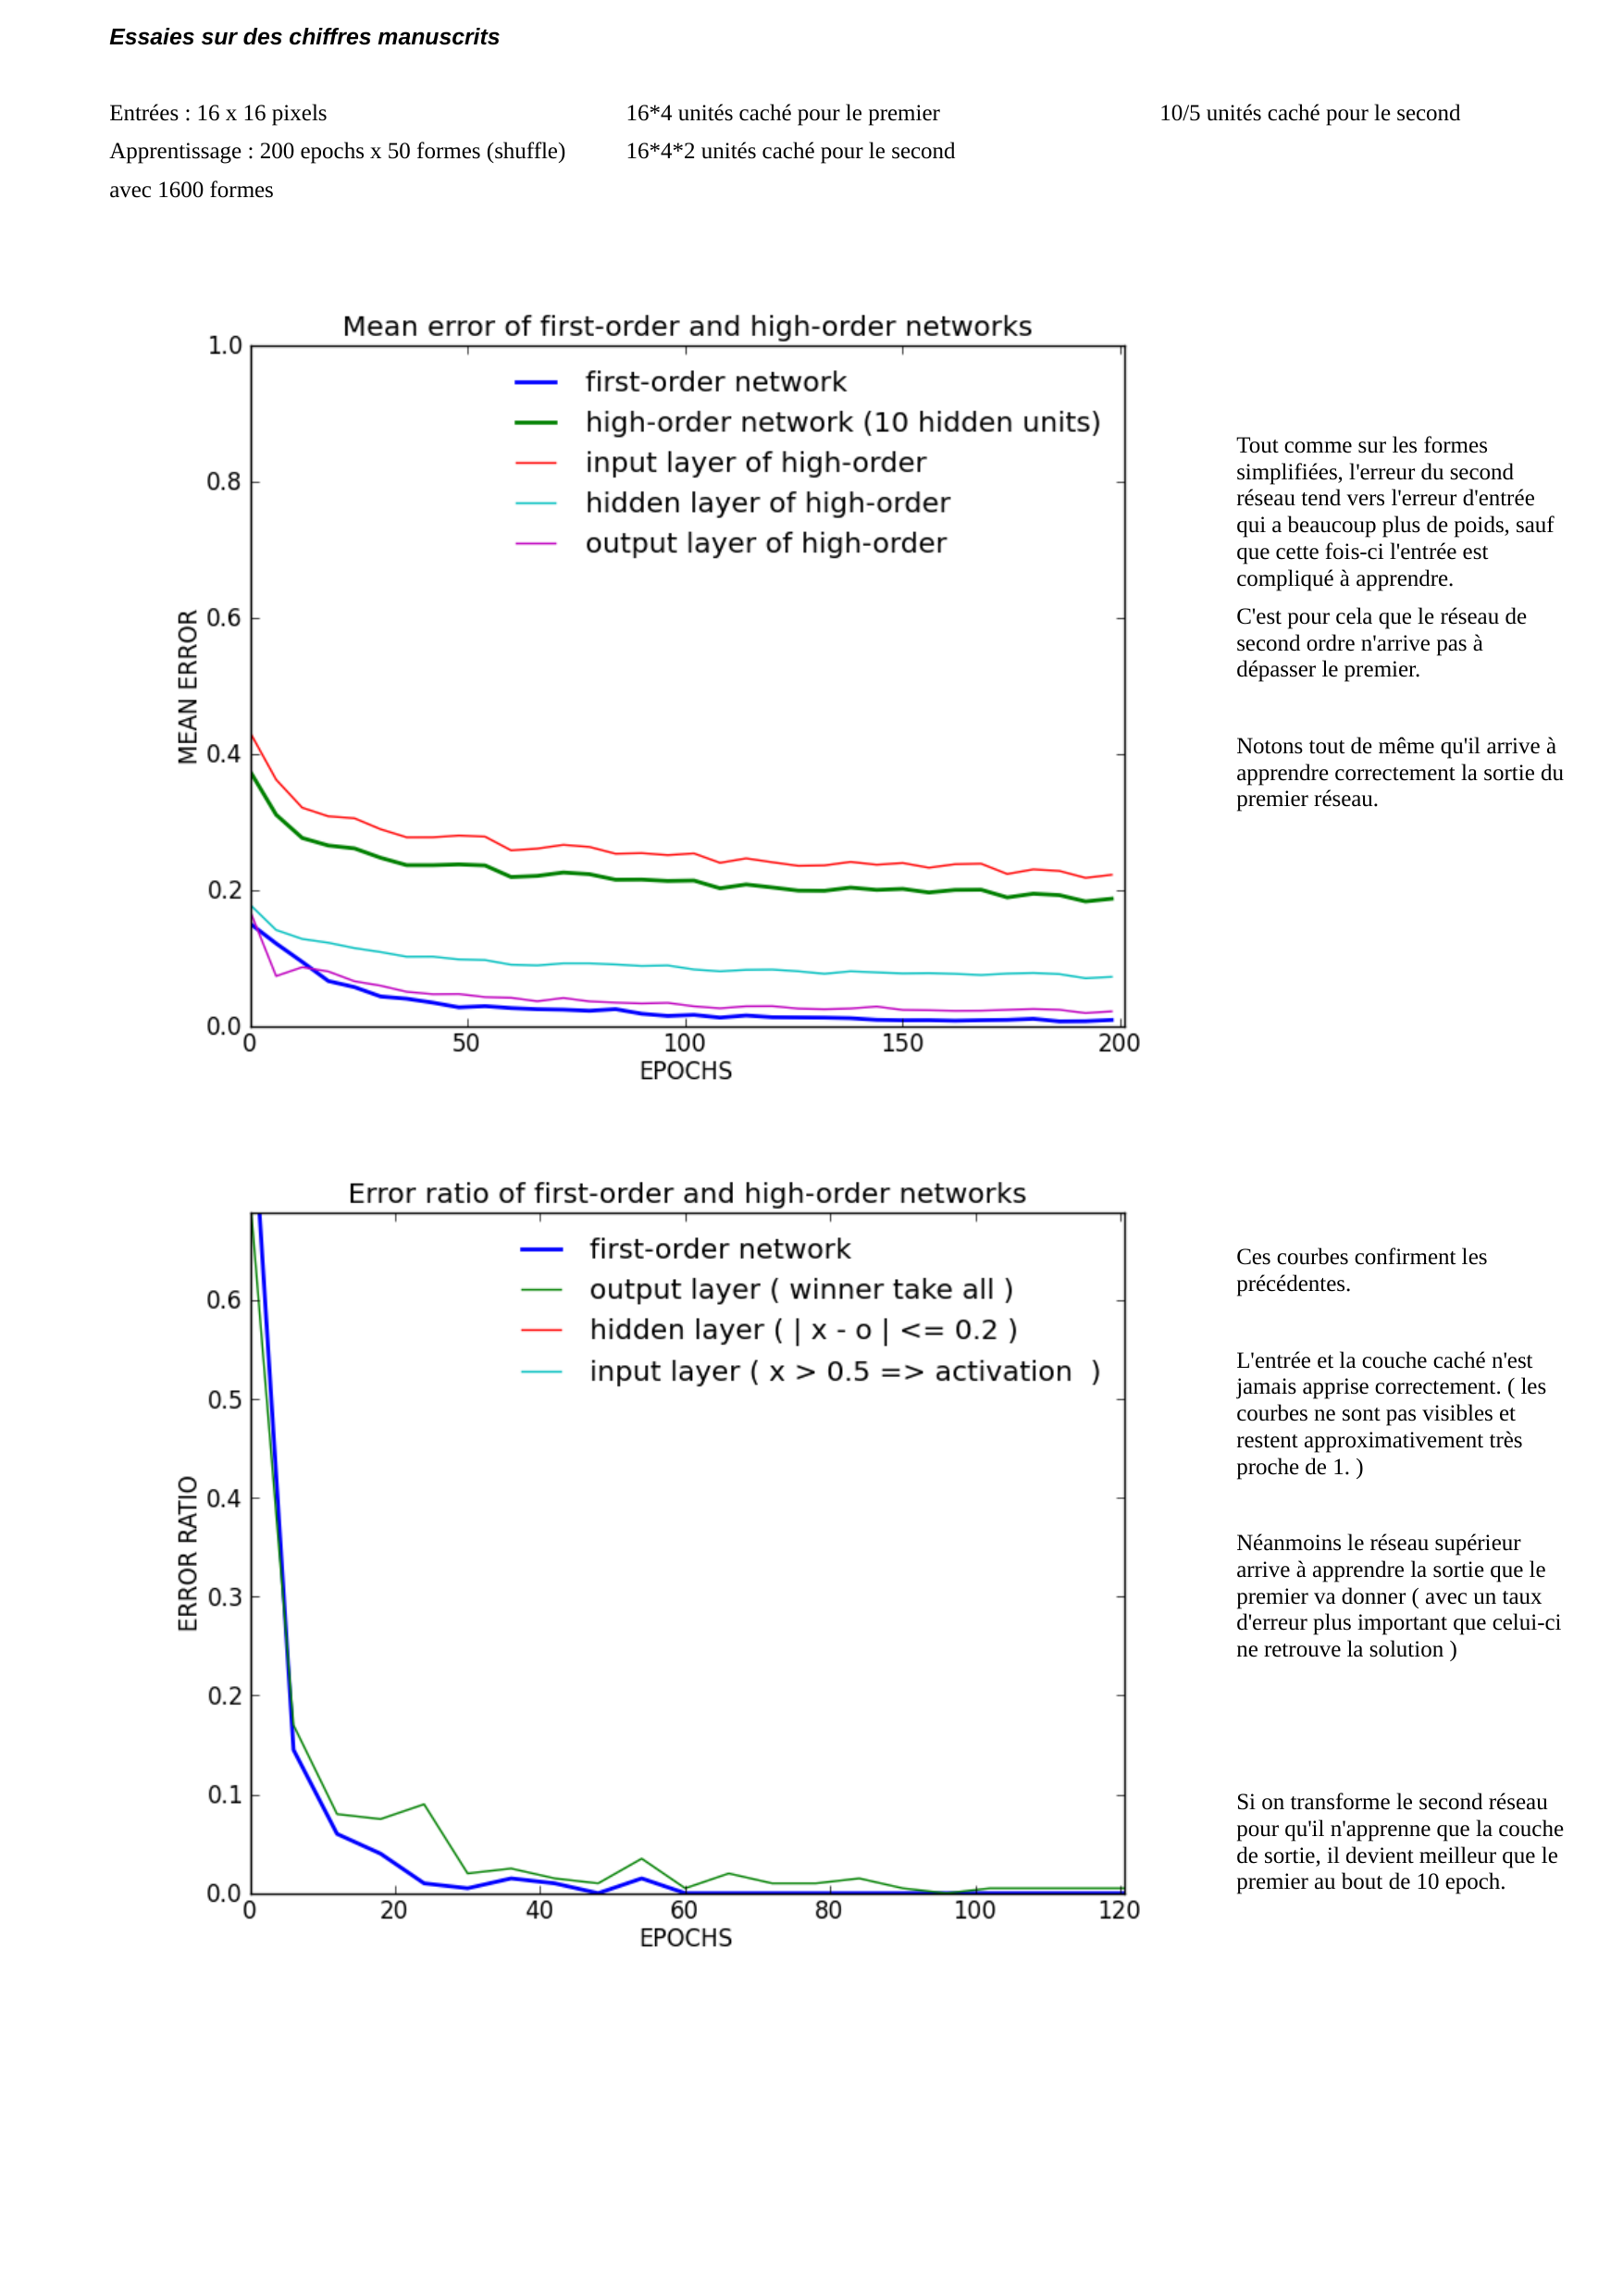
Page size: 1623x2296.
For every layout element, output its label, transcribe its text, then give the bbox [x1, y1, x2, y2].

text C'est pour cela que le réseau de second ordre n'arrive pas à dépasser le premier. [1237, 602, 1568, 682]
text Si on transforme le second réseau pour qu'il n'apprenne que la couche de sortie, il devient meilleur que le premier au bout de 10 epoch. [1237, 1788, 1568, 1894]
text Ces courbes confirment les précédentes. [1237, 1243, 1568, 1297]
table_cell Apprentissage : 200 epochs x 50 formes (shuffle) avec 1600 formes [109, 138, 626, 214]
table_header 16*4 unités caché pour le premier [626, 99, 1159, 137]
table_cell [1159, 138, 1513, 214]
text Tout comme sur les formes simplifiées, l'erreur du second réseau tend vers l'erreur d'entrée qui a beaucoup plus de poids, sauf que cette fois-ci l'entrée est compliqué à apprendre. [1237, 431, 1568, 590]
picture [109, 1128, 1237, 1979]
table_cell 16*4*2 unités caché pour le second [626, 138, 1159, 214]
picture [109, 261, 1237, 1111]
table_header 10/5 unités caché pour le second [1159, 99, 1513, 137]
text Notons tout de même qu'il arrive à apprendre correctement la sortie du premier réseau. [1237, 732, 1568, 812]
text L'entrée et la couche caché n'est jamais apprise correctement. ( les courbes ne sont pas visibles et restent approximativement très proche de 1. ) [1237, 1347, 1568, 1479]
subtitle Essaies sur des chiffres manuscrits [109, 23, 1568, 49]
text Néanmoins le réseau supérieur arrive à apprendre la sortie que le premier va donner ( avec un taux d'erreur plus important que celui-ci ne retrouve la solution ) [1237, 1529, 1568, 1662]
table_header Entrées : 16 x 16 pixels [109, 99, 626, 137]
